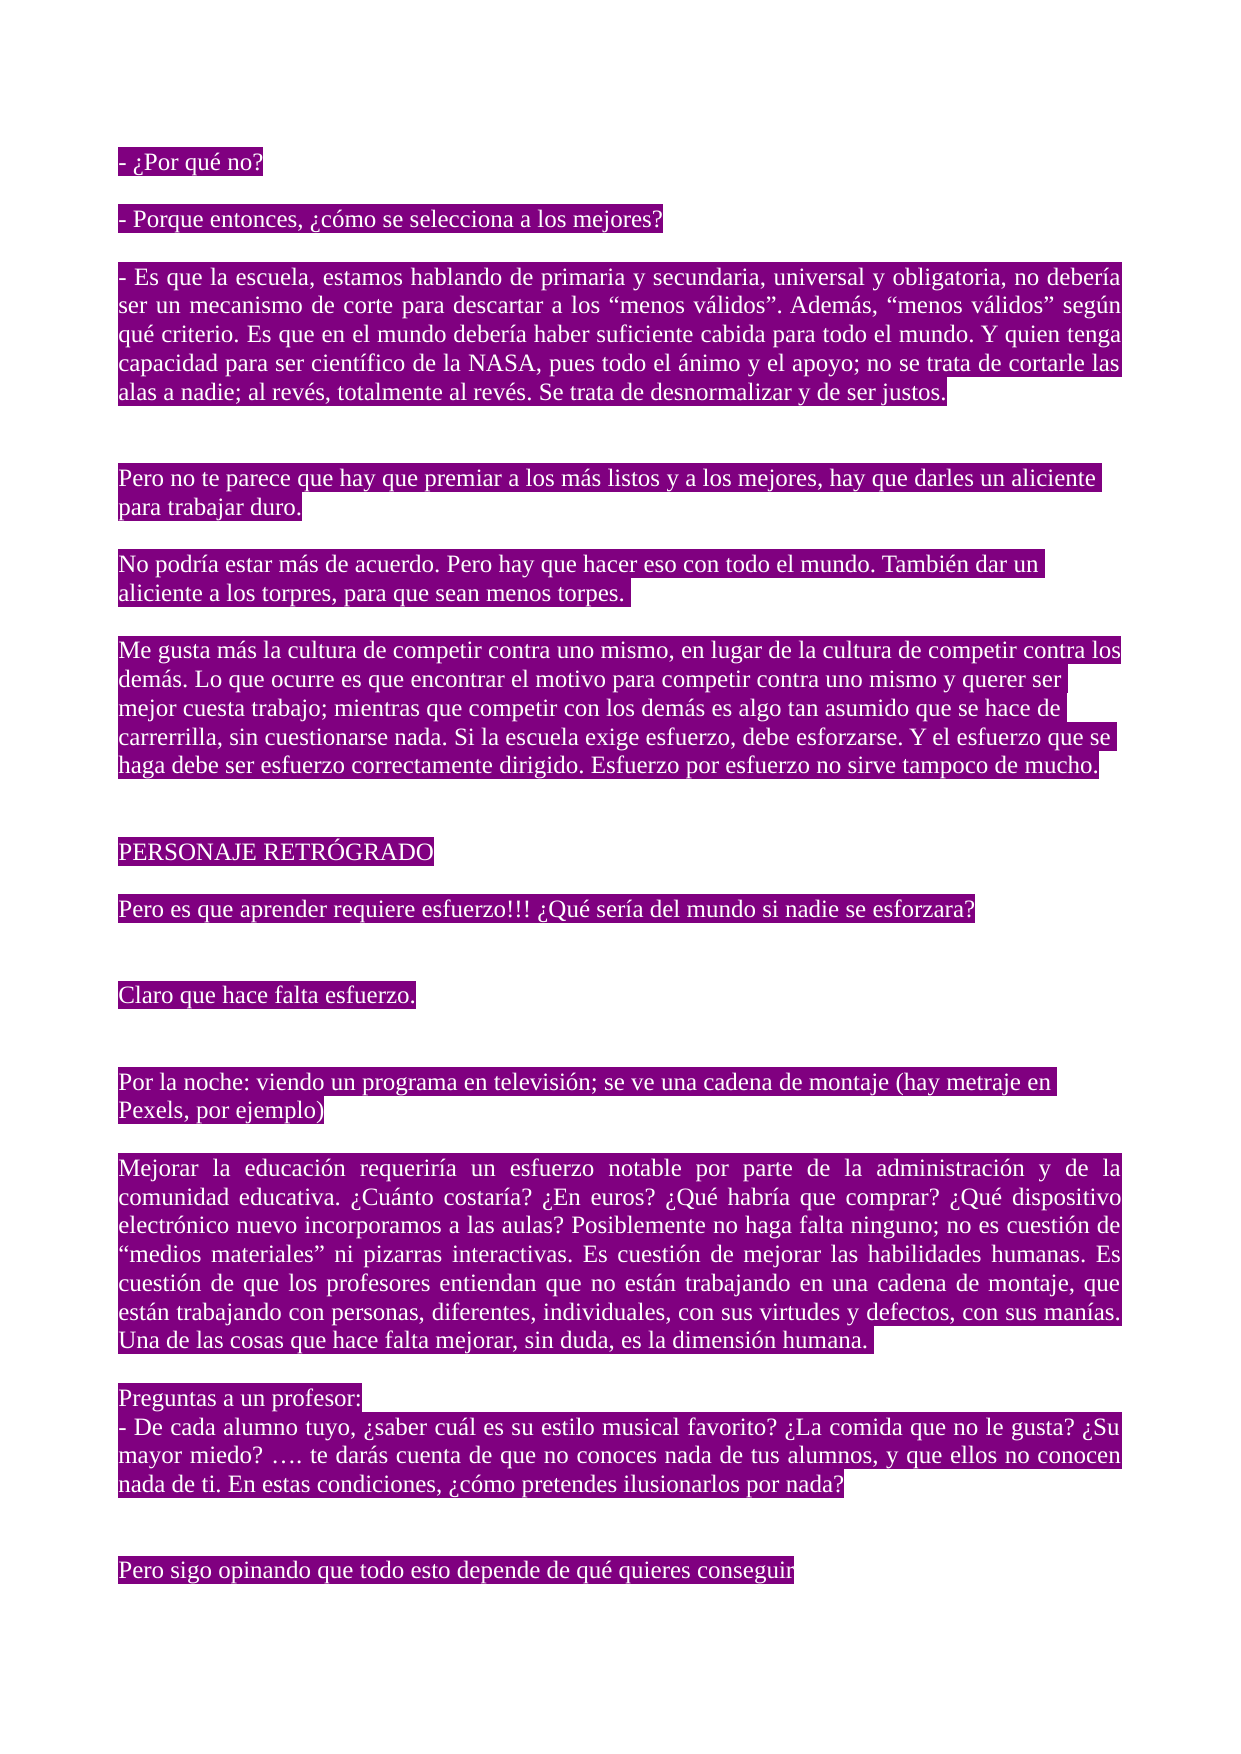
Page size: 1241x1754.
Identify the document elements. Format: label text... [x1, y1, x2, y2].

text - De cada alumno tuyo, ¿saber cuál es su estilo musical favorito? ¿La comida que no le gusta? ¿Su mayor miedo? …. te darás cuenta de que no conoces nada de tus alumnos, y que ellos no conocen nada de ti. En estas condiciones, ¿cómo pretendes ilusionarlos por nada? [118, 1412, 1122, 1498]
text Claro que hace falta esfuerzo. [118, 981, 1122, 1009]
text Pero sigo opinando que todo esto depende de qué quieres conseguir [118, 1556, 1122, 1584]
text - Porque entonces, ¿cómo se selecciona a los mejores? [118, 204, 1122, 233]
text Preguntas a un profesor: [118, 1383, 1122, 1412]
text Mejorar la educación requeriría un esfuerzo notable por parte de la administración y de la comunidad educativa. ¿Cuánto costaría? ¿En euros? ¿Qué habría que comprar? ¿Qué dispositivo electrónico nuevo incorporamos a las aulas? Posiblemente no haga falta ninguno; no es cuestión de “medios materiales” ni pizarras interactivas. Es cuestión de mejorar las habilidades humanas. Es cuestión de que los profesores entiendan que no están trabajando en una cadena de montaje, que están trabajando con personas, diferentes, individuales, con sus virtudes y defectos, con sus manías. Una de las cosas que hace falta mejorar, sin duda, es la dimensión humana. [118, 1153, 1122, 1354]
text Me gusta más la cultura de competir contra uno mismo, en lugar de la cultura de competir contra los demás. Lo que ocurre es que encontrar el motivo para competir contra uno mismo y querer ser mejor cuesta trabajo; mientras que competir con los demás es algo tan asumido que se hace de carrerrilla, sin cuestionarse nada. Si la escuela exige esfuerzo, debe esforzarse. Y el esfuerzo que se haga debe ser esfuerzo correctamente dirigido. Esfuerzo por esfuerzo no sirve tampoco de mucho. [118, 636, 1122, 779]
text - Es que la escuela, estamos hablando de primaria y secundaria, universal y obligatoria, no debería ser un mecanismo de corte para descartar a los “menos válidos”. Además, “menos válidos” según qué criterio. Es que en el mundo debería haber suficiente cabida para todo el mundo. Y quien tenga capacidad para ser científico de la NASA, pues todo el ánimo y el apoyo; no se trata de cortarle las alas a nadie; al revés, totalmente al revés. Se trata de desnormalizar y de ser justos. [118, 262, 1122, 406]
text Por la noche: viendo un programa en televisión; se ve una cadena de montaje (hay metraje en Pexels, por ejemplo) [118, 1067, 1122, 1124]
text No podría estar más de acuerdo. Pero hay que hacer eso con todo el mundo. También dar un aliciente a los torpres, para que sean menos torpes. [118, 549, 1122, 607]
text PERSONAJE RETRÓGRADO [118, 837, 1122, 866]
text Pero es que aprender requiere esfuerzo!!! ¿Qué sería del mundo si nadie se esforzara? [118, 894, 1122, 923]
text Pero no te parece que hay que premiar a los más listos y a los mejores, hay que darles un aliciente para trabajar duro. [118, 463, 1122, 521]
text - ¿Por qué no? [118, 147, 1122, 176]
